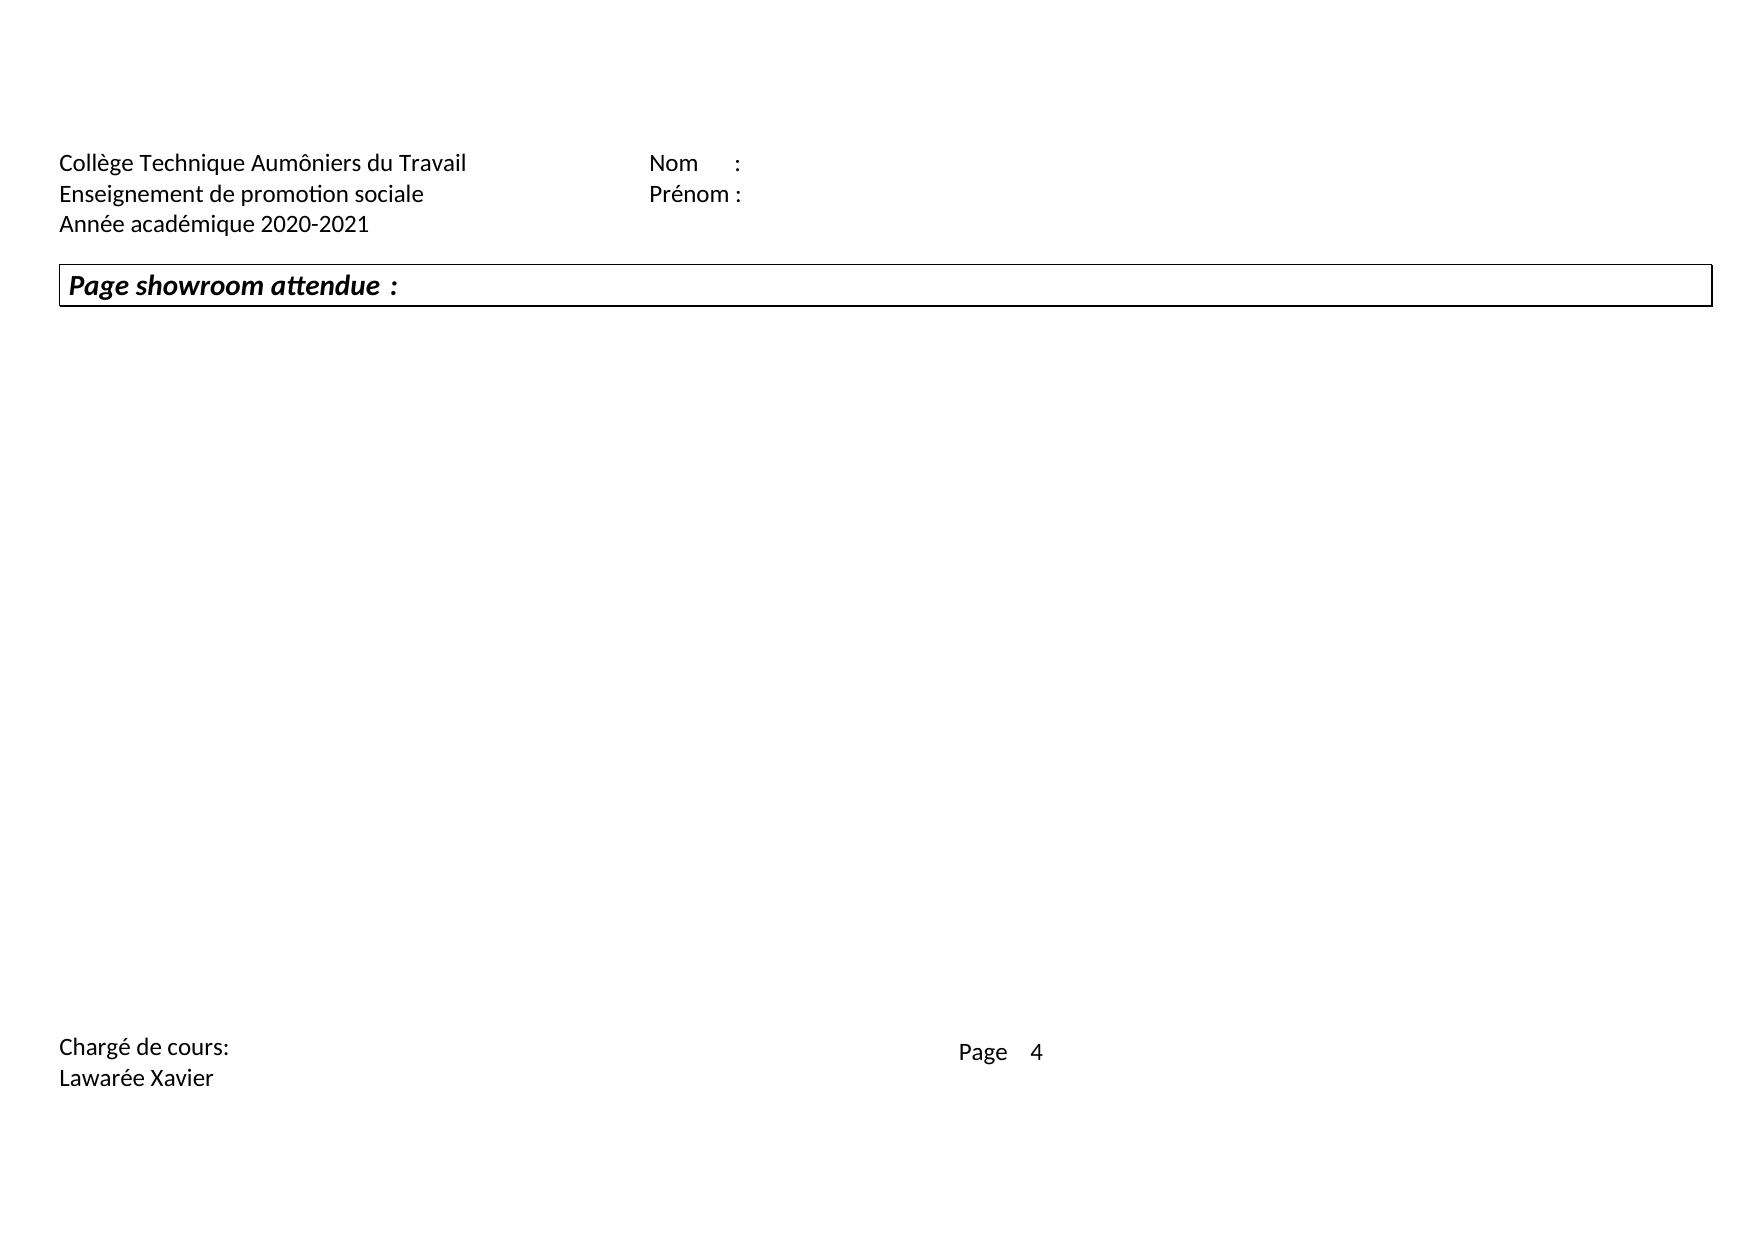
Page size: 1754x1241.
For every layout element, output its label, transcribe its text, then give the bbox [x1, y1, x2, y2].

subtitle Page showroom attendue : [60, 265, 1711, 305]
